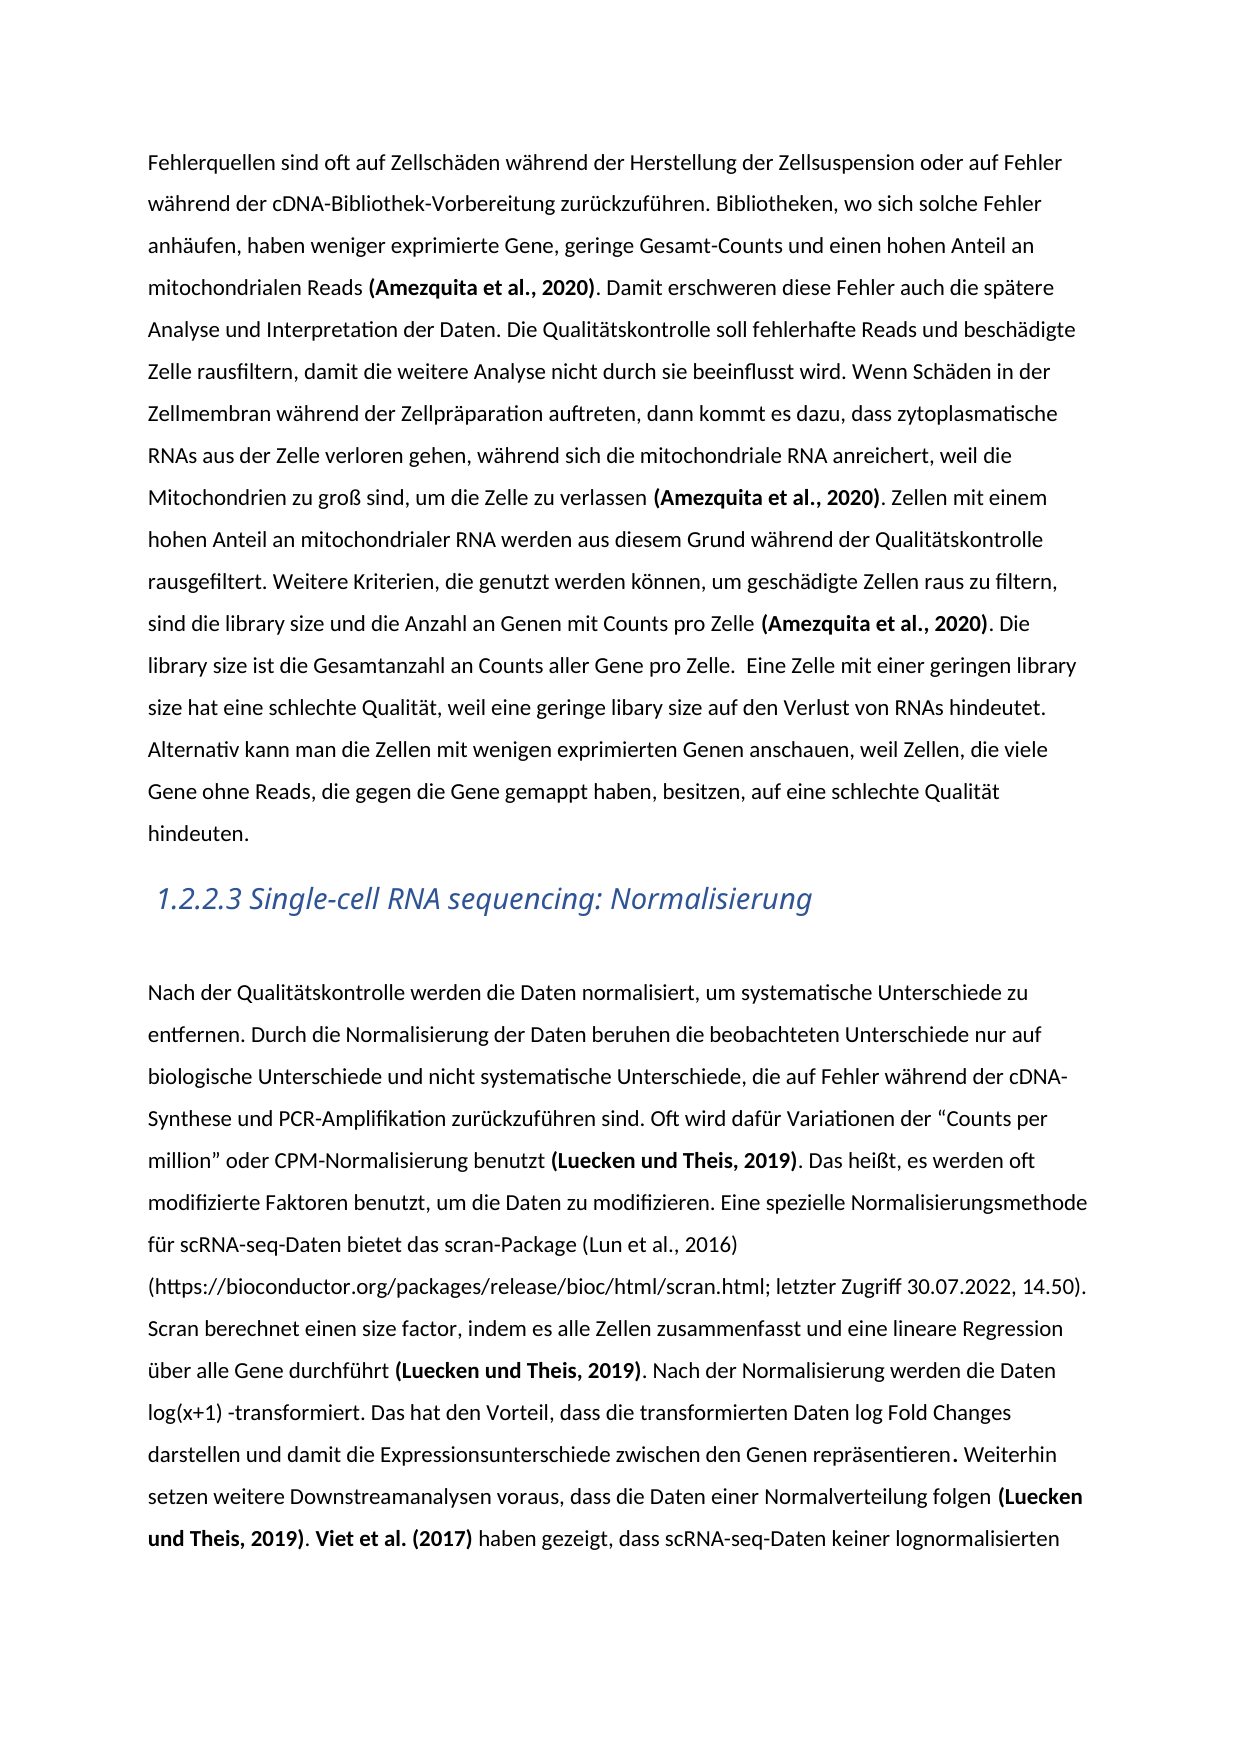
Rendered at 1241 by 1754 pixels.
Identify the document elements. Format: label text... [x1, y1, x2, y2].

subtitle 1.2.2.3 Single-cell RNA sequencing: Normalisierung [148, 878, 1093, 918]
text Nach der Qualitätskontrolle werden die Daten normalisiert, um systematische Unterschiede zu entfernen. Durch die Normalisierung der Daten beruhen die beobachteten Unterschiede nur auf biologische Unterschiede und nicht systematische Unterschiede, die auf Fehler während der cDNA-Synthese und PCR-Amplifikation zurückzuführen sind. Oft wird dafür Variationen der “Counts per million” oder CPM-Normalisierung benutzt (Luecken und Theis, 2019). Das heißt, es werden oft modifizierte Faktoren benutzt, um die Daten zu modifizieren. Eine spezielle Normalisierungsmethode für scRNA-seq-Daten bietet das scran-Package (Lun et al., 2016) (https://bioconductor.org/packages/release/bioc/html/scran.html; letzter Zugriff 30.07.2022, 14.50). Scran berechnet einen size factor, indem es alle Zellen zusammenfasst und eine lineare Regression über alle Gene durchführt (Luecken und Theis, 2019). Nach der Normalisierung werden die Daten log(x+1) -transformiert. Das hat den Vorteil, dass die transformierten Daten log Fold Changes darstellen und damit die Expressionsunterschiede zwischen den Genen repräsentieren. Weiterhin setzen weitere Downstreamanalysen voraus, dass die Daten einer Normalverteilung folgen (Luecken und Theis, 2019). Viet et al. (2017) haben gezeigt, dass scRNA-seq-Daten keiner lognormalisierten [148, 978, 1093, 1552]
text Fehlerquellen sind oft auf Zellschäden während der Herstellung der Zellsuspension oder auf Fehler während der cDNA-Bibliothek-Vorbereitung zurückzuführen. Bibliotheken, wo sich solche Fehler anhäufen, haben weniger exprimierte Gene, geringe Gesamt-Counts und einen hohen Anteil an mitochondrialen Reads (Amezquita et al., 2020). Damit erschweren diese Fehler auch die spätere Analyse und Interpretation der Daten. Die Qualitätskontrolle soll fehlerhafte Reads und beschädigte Zelle rausfiltern, damit die weitere Analyse nicht durch sie beeinflusst wird. Wenn Schäden in der Zellmembran während der Zellpräparation auftreten, dann kommt es dazu, dass zytoplasmatische RNAs aus der Zelle verloren gehen, während sich die mitochondriale RNA anreichert, weil die Mitochondrien zu groß sind, um die Zelle zu verlassen (Amezquita et al., 2020). Zellen mit einem hohen Anteil an mitochondrialer RNA werden aus diesem Grund während der Qualitätskontrolle rausgefiltert. Weitere Kriterien, die genutzt werden können, um geschädigte Zellen raus zu filtern, sind die library size und die Anzahl an Genen mit Counts pro Zelle (Amezquita et al., 2020). Die library size ist die Gesamtanzahl an Counts aller Gene pro Zelle. Eine Zelle mit einer geringen library size hat eine schlechte Qualität, weil eine geringe libary size auf den Verlust von RNAs hindeutet. Alternativ kann man die Zellen mit wenigen exprimierten Genen anschauen, weil Zellen, die viele Gene ohne Reads, die gegen die Gene gemappt haben, besitzen, auf eine schlechte Qualität hindeuten. [148, 148, 1093, 847]
